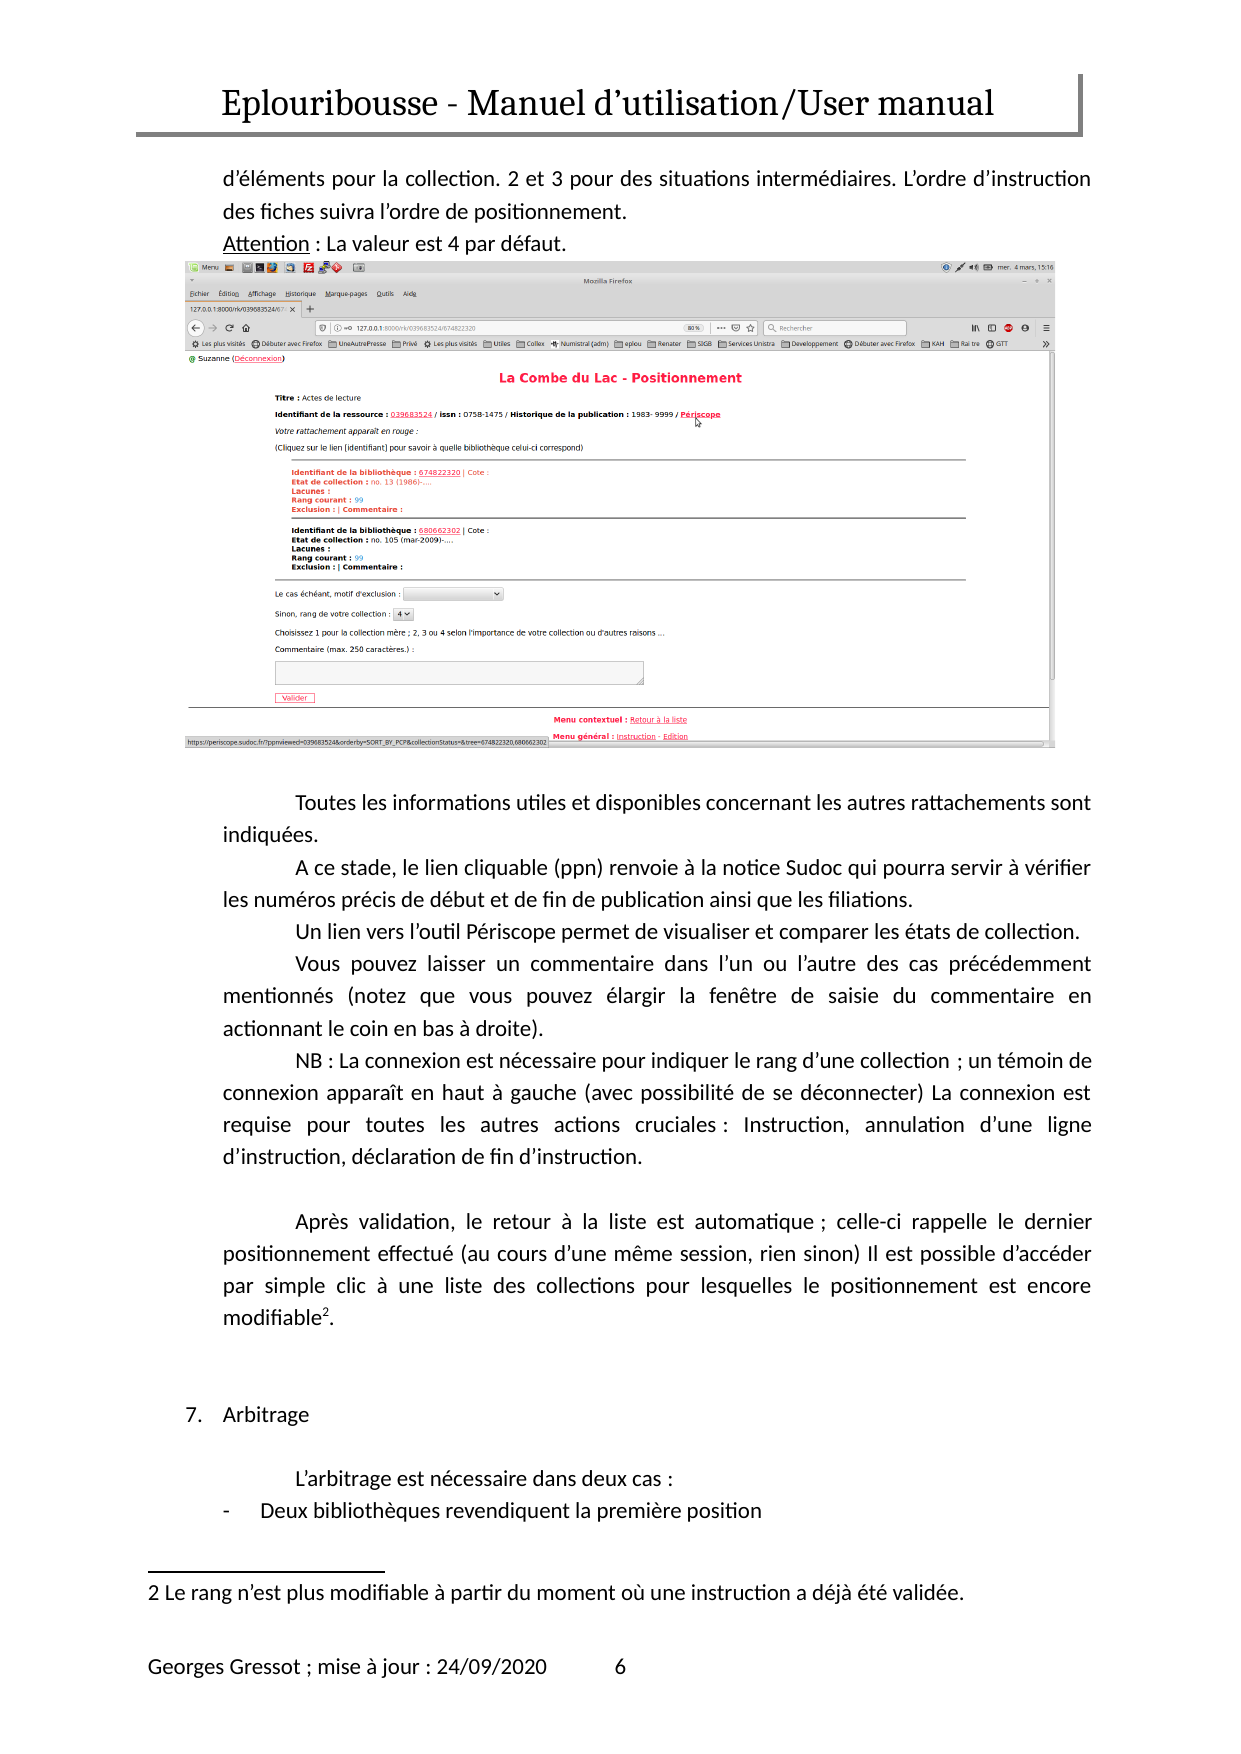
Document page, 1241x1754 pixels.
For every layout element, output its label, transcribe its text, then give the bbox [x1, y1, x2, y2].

list d’éléments pour la collection. 2 et 3 pour des situations intermédiaires. L’ordre d’instruction des fiches suivra l’ordre de positionnement. [223, 164, 1093, 225]
list Un lien vers l’outil Périscope permet de visualiser et comparer les états de collection. [223, 917, 1093, 945]
list Toutes les informations utiles et disponibles concernant les autres rattachements sont indiquées. [223, 788, 1093, 849]
list Vous pouvez laisser un commentaire dans l’un ou l’autre des cas précédemment mentionnés (notez que vous pouvez élargir la fenêtre de saisie du commentaire en actionnant le coin en bas à droite). [223, 949, 1093, 1042]
picture [185, 261, 1055, 748]
list Arbitrage [185, 1400, 1093, 1428]
list L’arbitrage est nécessaire dans deux cas : [223, 1464, 1093, 1492]
text Le rang n’est plus modifiable à partir du moment où une instruction a déjà été validée. [148, 1578, 1093, 1606]
list A ce stade, le lien cliquable (ppn) renvoie à la notice Sudoc qui pourra servir à vérifier les numéros précis de début et de fin de publication ainsi que les filiations. [223, 853, 1093, 913]
list Attention : La valeur est 4 par défaut. [223, 229, 1093, 257]
list Après validation, le retour à la liste est automatique ; celle-ci rappelle le dernier positionnement effectué (au cours d’une même session, rien sinon) Il est possible d’accéder par simple clic à une liste des collections pour lesquelles le positionnement est encore modifiable. [223, 1207, 1093, 1331]
list NB : La connexion est nécessaire pour indiquer le rang d’une collection ; un témoin de connexion apparaît en haut à gauche (avec possibilité de se déconnecter) La connexion est requise pour toutes les autres actions cruciales : Instruction, annulation d’une ligne d’instruction, déclaration de fin d’instruction. [223, 1046, 1093, 1171]
list Deux bibliothèques revendiquent la première position [223, 1497, 1093, 1524]
